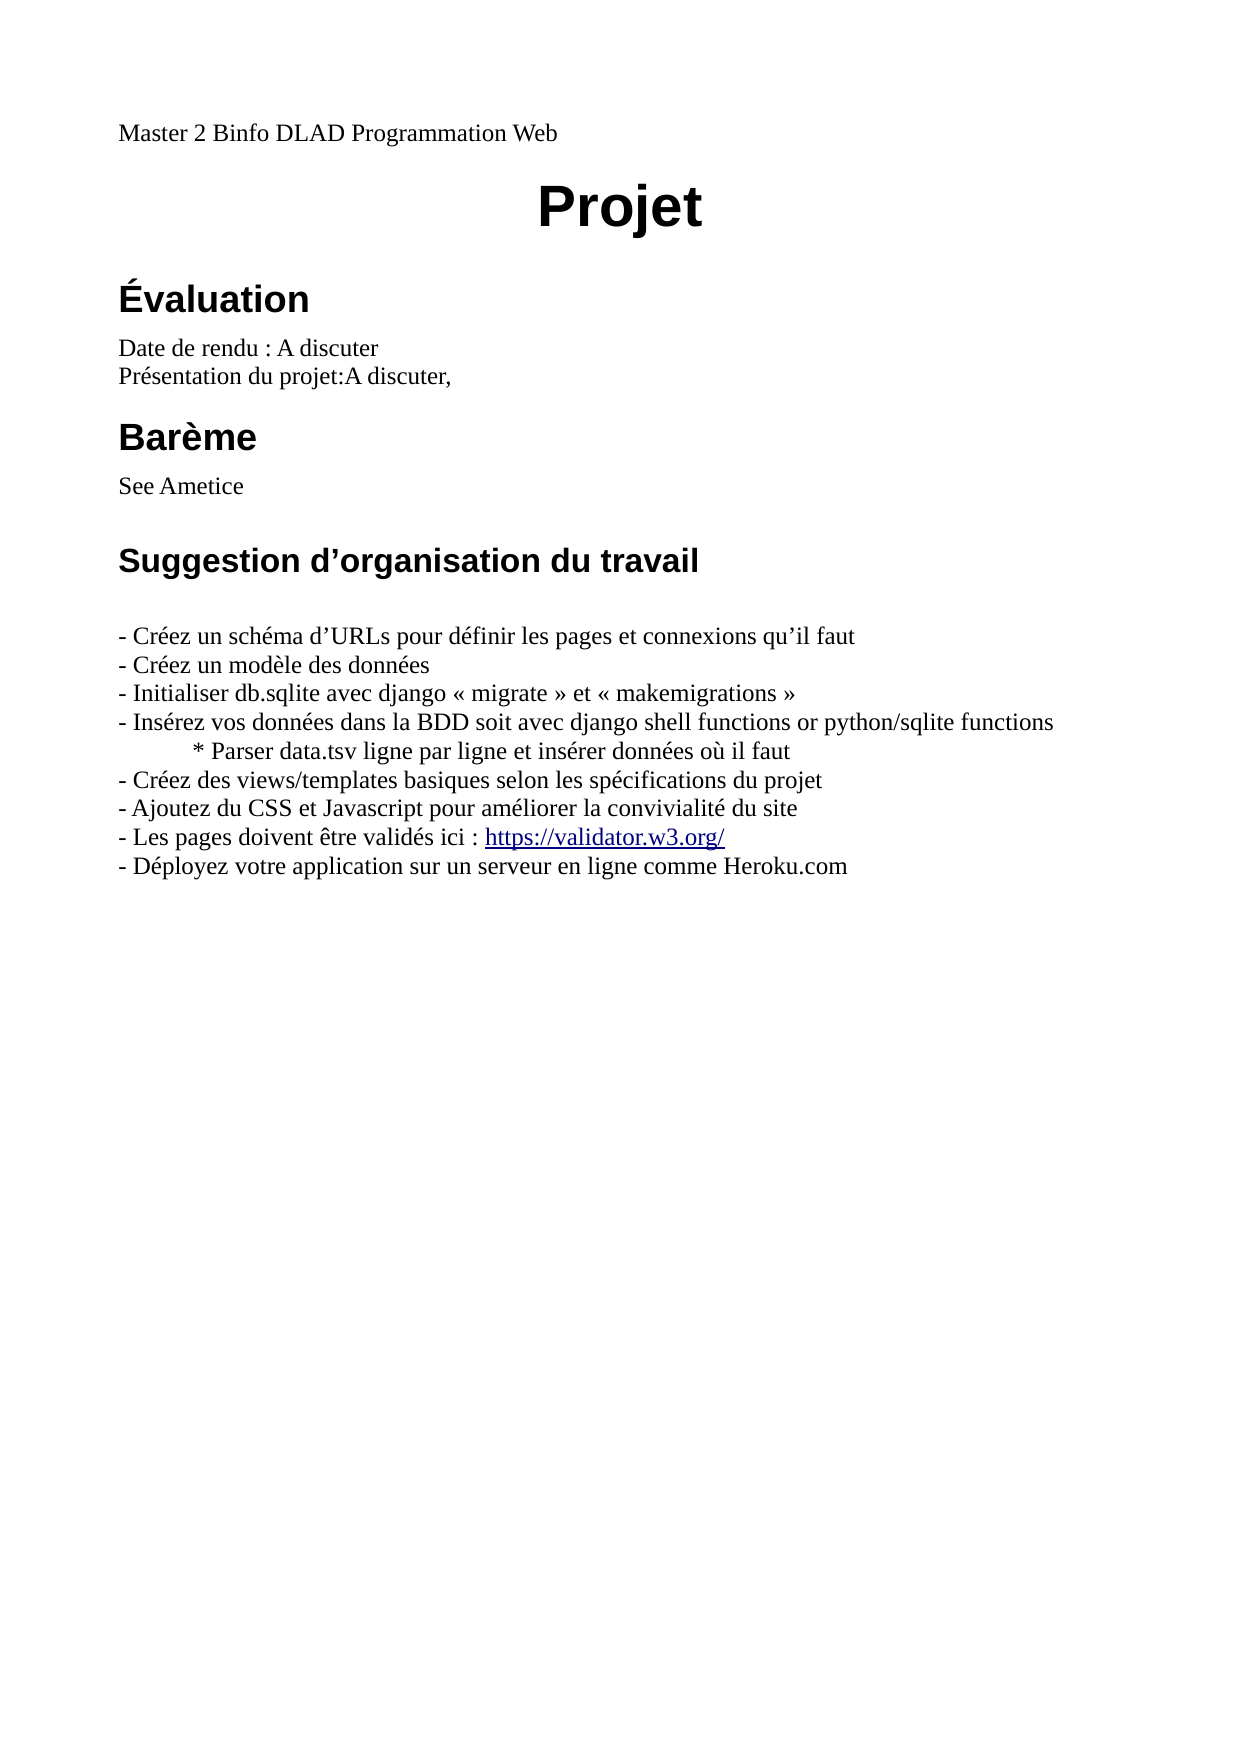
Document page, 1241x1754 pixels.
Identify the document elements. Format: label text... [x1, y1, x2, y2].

text Master 2 Binfo DLAD Programmation Web [118, 118, 1122, 147]
text - Initialiser db.sqlite avec django « migrate » et « makemigrations » [118, 678, 1122, 707]
text - Ajoutez du CSS et Javascript pour améliorer la convivialité du site [118, 793, 1122, 822]
subtitle Barème [118, 415, 1122, 459]
text - Déployez votre application sur un serveur en ligne comme Heroku.com [118, 851, 1122, 880]
text * Parser data.tsv ligne par ligne et insérer données où il faut [118, 736, 1122, 765]
text - Insérez vos données dans la BDD soit avec django shell functions or python/sqlite functions [118, 707, 1122, 736]
text - Les pages doivent être validés ici : https://validator.w3.org/ [118, 822, 1122, 851]
title Projet [118, 172, 1122, 239]
text - Créez un schéma d’URLs pour définir les pages et connexions qu’il faut [118, 621, 1122, 650]
subtitle Suggestion d’organisation du travail [118, 541, 1122, 580]
subtitle Évaluation [118, 276, 1122, 320]
text - Créez un modèle des données [118, 650, 1122, 678]
text See Ametice [118, 471, 1122, 500]
text Date de rendu : A discuter [118, 333, 1122, 361]
text - Créez des views/templates basiques selon les spécifications du projet [118, 765, 1122, 793]
text Présentation du projet:A discuter, [118, 361, 1122, 390]
